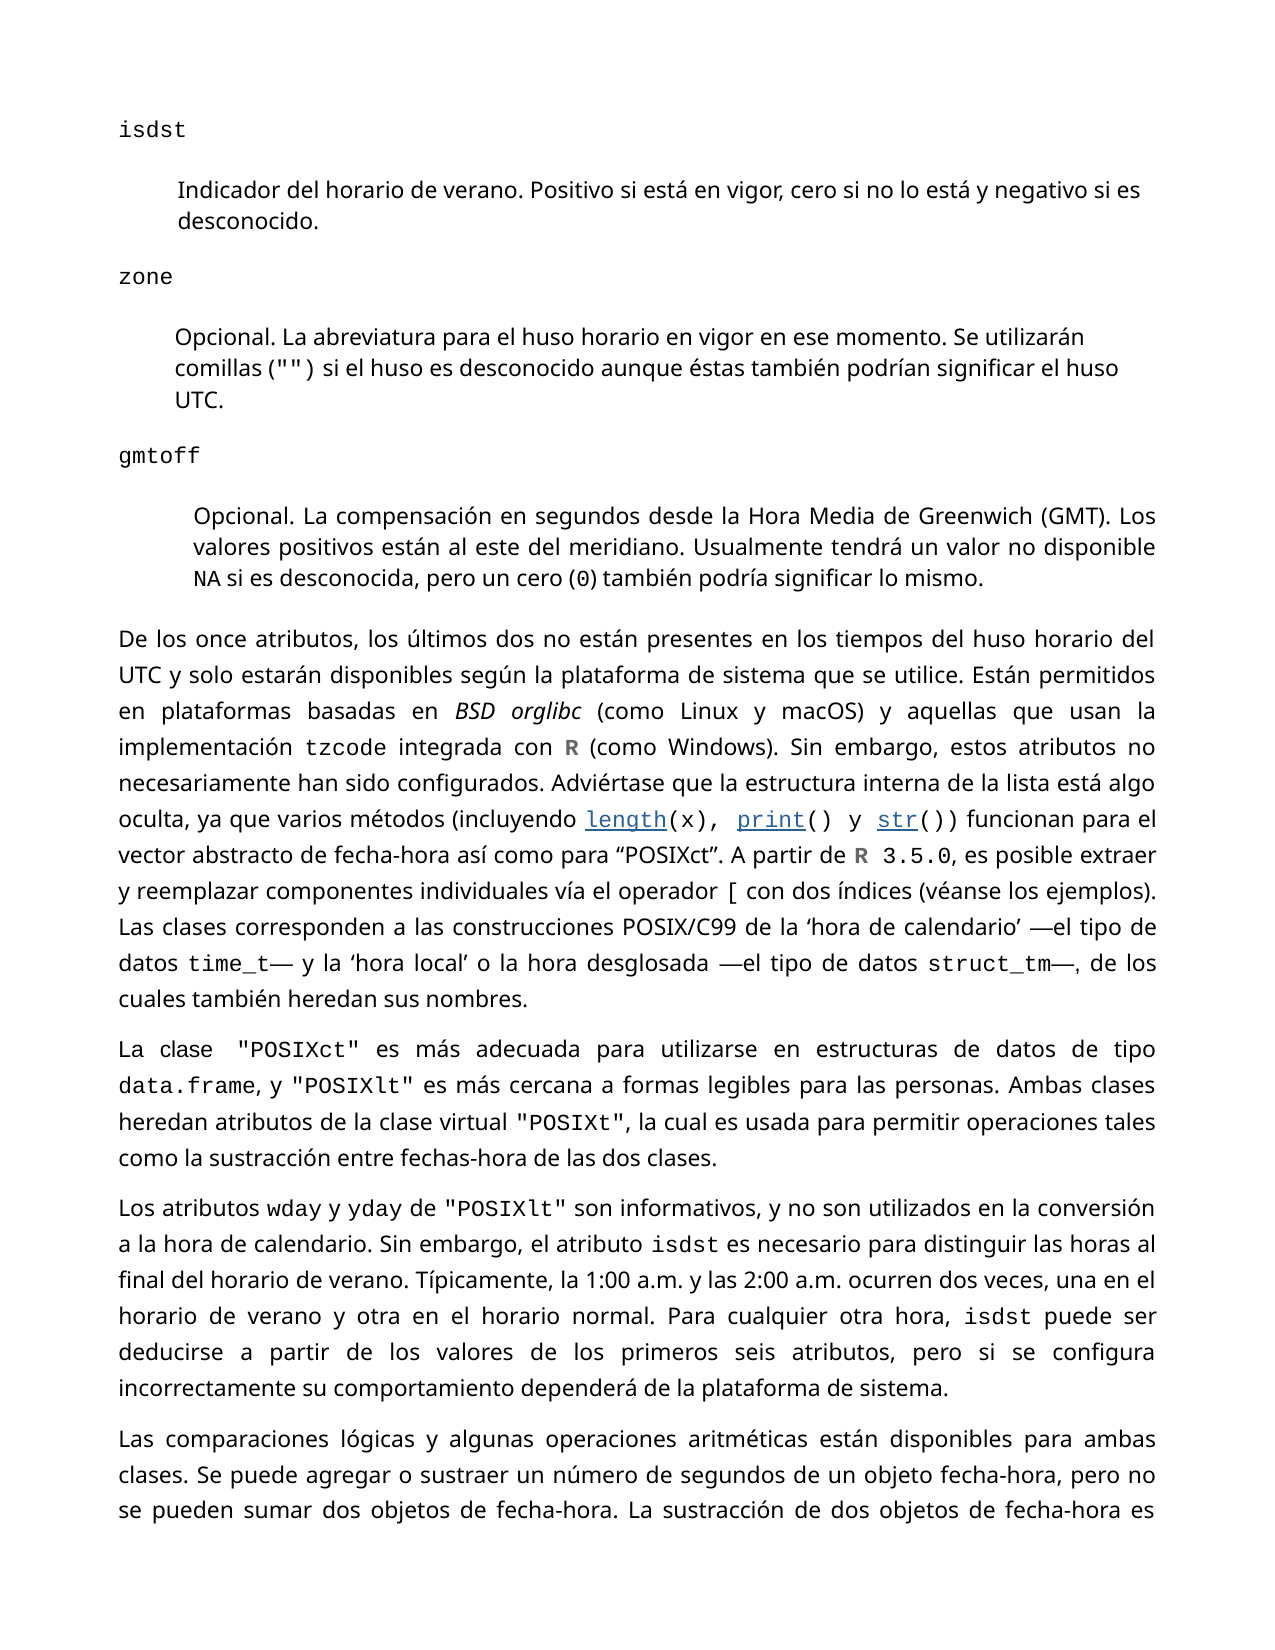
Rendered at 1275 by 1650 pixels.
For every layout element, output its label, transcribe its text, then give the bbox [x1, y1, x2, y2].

list Opcional. La abreviatura para el huso horario en vigor en ese momento. Se utilizarán comillas ("") si el huso es desconocido aunque éstas también podrían significar el huso UTC. [174, 321, 1157, 415]
list Indicador del horario de verano. Positivo si está en vigor, cero si no lo está y negativo si es desconocido. [177, 173, 1157, 236]
text Las comparaciones lógicas y algunas operaciones aritméticas están disponibles para ambas clases. Se puede agregar o sustraer un número de segundos de un objeto fecha-hora, pero no se pueden sumar dos objetos de fecha-hora. La sustracción de dos objetos de fecha-hora es [118, 1423, 1157, 1526]
subtitle zone [118, 266, 1157, 291]
text De los once atributos, los últimos dos no están presentes en los tiempos del huso horario del UTC y solo estarán disponibles según la plataforma de sistema que se utilice. Están permitidos en plataformas basadas en BSD orglibc (como Linux y macOS) y aquellas que usan la implementación tzcode integrada con R (como Windows). Sin embargo, estos atributos no necesariamente han sido configurados. Adviértase que la estructura interna de la lista está algo oculta, ya que varios métodos (incluyendo length(x), print() y str()) funcionan para el vector abstracto de fecha-hora así como para “POSIXct”. A partir de R 3.5.0, es posible extraer y reemplazar componentes individuales vía el operador [ con dos índices (véanse los ejemplos). Las clases corresponden a las construcciones POSIX/C99 de la ‘hora de calendario’ —el tipo de datos time_t— y la ‘hora local’ o la hora desglosada —el tipo de datos struct_tm—, de los cuales también heredan sus nombres. [118, 623, 1157, 1014]
subtitle gmtoff [118, 444, 1157, 470]
text La clase "POSIXct" es más adecuada para utilizarse en estructuras de datos de tipo data.frame, y "POSIXlt" es más cercana a formas legibles para las personas. Ambas clases heredan atributos de la clase virtual "POSIXt", la cual es usada para permitir operaciones tales como la sustracción entre fechas-hora de las dos clases. [118, 1033, 1157, 1173]
list Opcional. La compensación en segundos desde la Hora Media de Greenwich (GMT). Los valores positivos están al este del meridiano. Usualmente tendrá un valor no disponible NA si es desconocida, pero un cero (0) también podría significar lo mismo. [193, 500, 1157, 593]
text Los atributos wday y yday de "POSIXlt" son informativos, y no son utilizados en la conversión a la hora de calendario. Sin embargo, el atributo isdst es necesario para distinguir las horas al final del horario de verano. Típicamente, la 1:00 a.m. y las 2:00 a.m. ocurren dos veces, una en el horario de verano y otra en el horario normal. Para cualquier otra hora, isdst puede ser deducirse a partir de los valores de los primeros seis atributos, pero si se configura incorrectamente su comportamiento dependerá de la plataforma de sistema. [118, 1192, 1157, 1403]
subtitle isdst [118, 118, 1157, 144]
